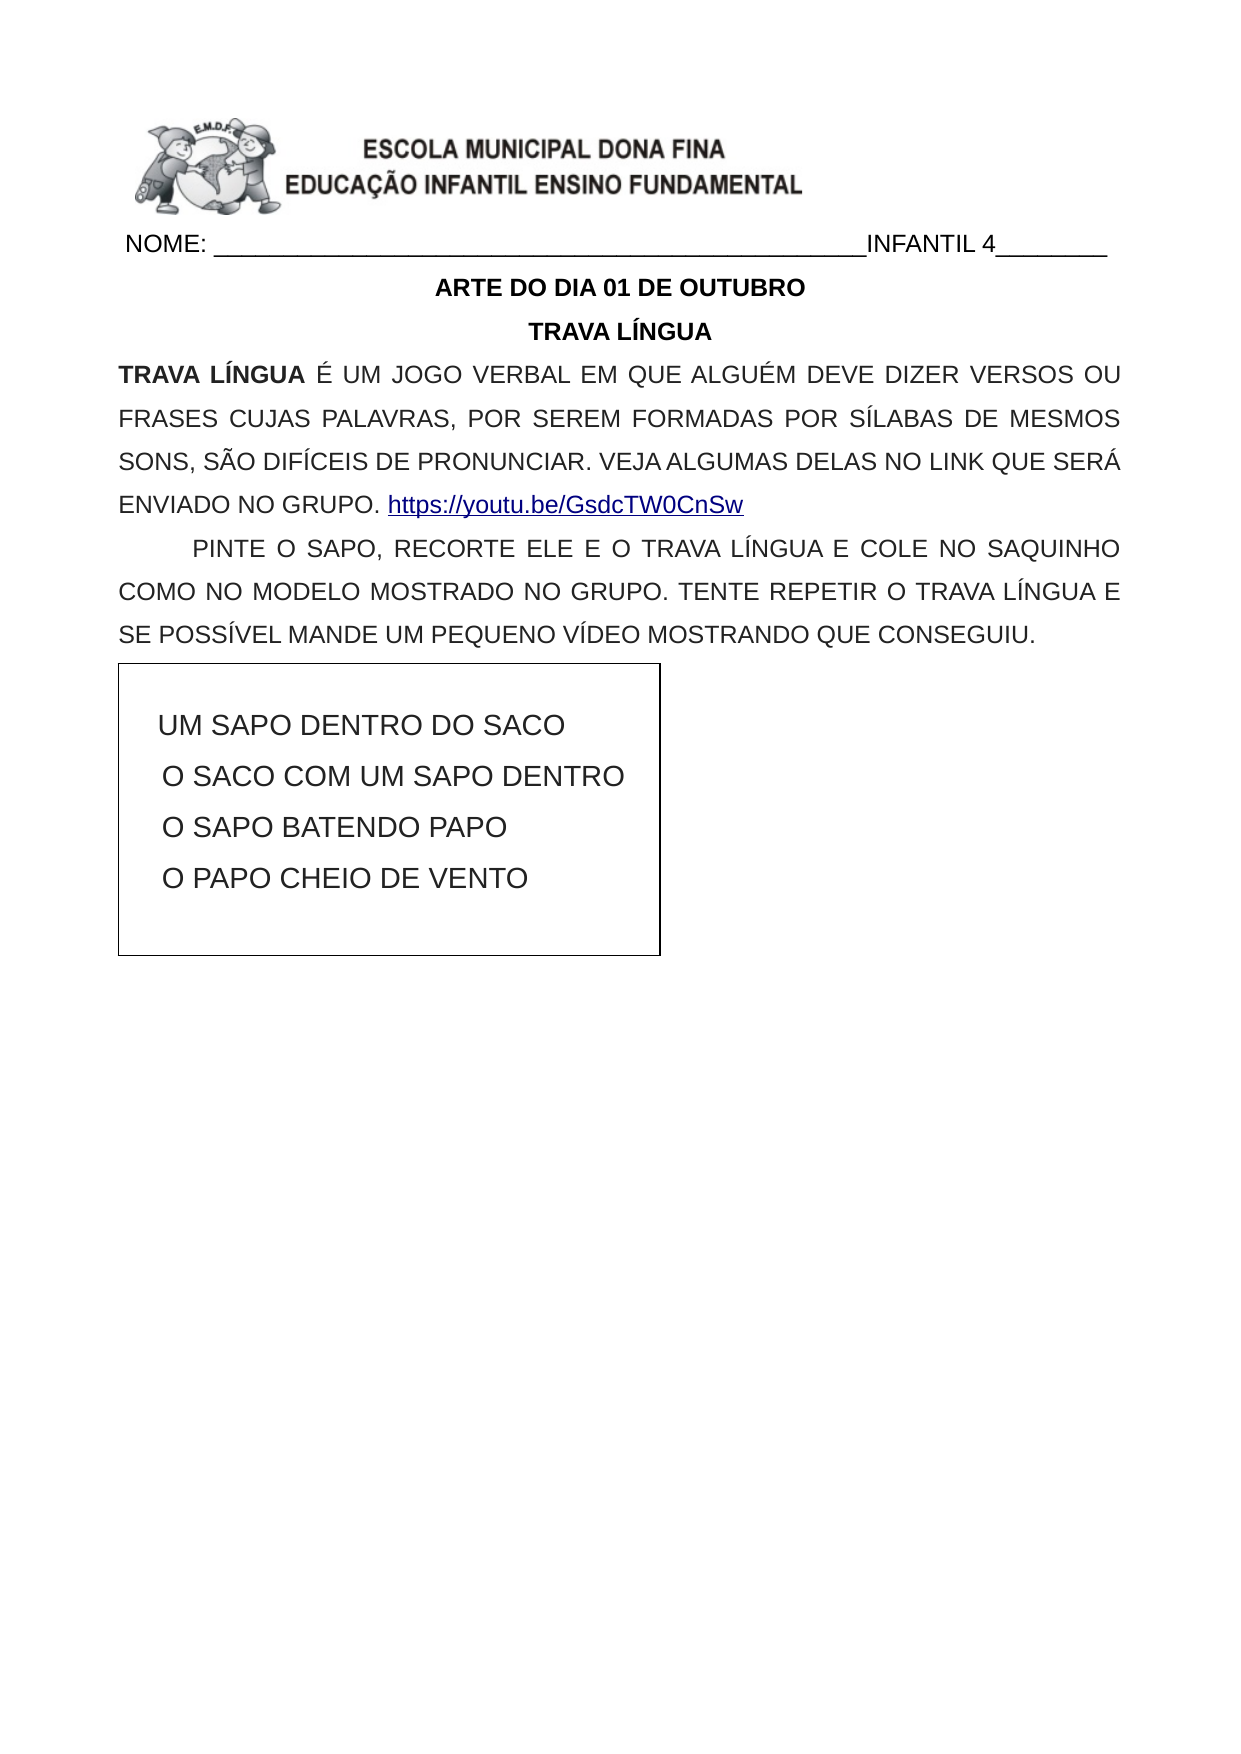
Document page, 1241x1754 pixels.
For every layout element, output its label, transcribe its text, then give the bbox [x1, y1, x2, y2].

text NOME: _______________________________________________INFANTIL 4________ [118, 119, 1122, 258]
text TRAVA LÍNGUA [118, 317, 1122, 346]
text TRAVA LÍNGUA É UM JOGO VERBAL EM QUE ALGUÉM DEVE DIZER VERSOS OU FRASES CUJAS PALAVRAS, POR SEREM FORMADAS POR SÍLABAS DE MESMOS SONS, SÃO DIFÍCEIS DE PRONUNCIAR. VEJA ALGUMAS DELAS NO LINK QUE SERÁ ENVIADO NO GRUPO. https://youtu.be/GsdcTW0CnSw [118, 361, 1122, 519]
text ARTE DO DIA 01 DE OUTUBRO [118, 273, 1122, 302]
text PINTE O SAPO, RECORTE ELE E O TRAVA LÍNGUA E COLE NO SAQUINHO COMO NO MODELO MOSTRADO NO GRUPO. TENTE REPETIR O TRAVA LÍNGUA E SE POSSÍVEL MANDE UM PEQUENO VÍDEO MOSTRANDO QUE CONSEGUIU. [118, 534, 1122, 649]
table_header UM SAPO DENTRO DO SACO O SACO COM UM SAPO DENTRO O SAPO BATENDO PAPO O PAPO CHEIO DE VENTO [119, 664, 659, 955]
